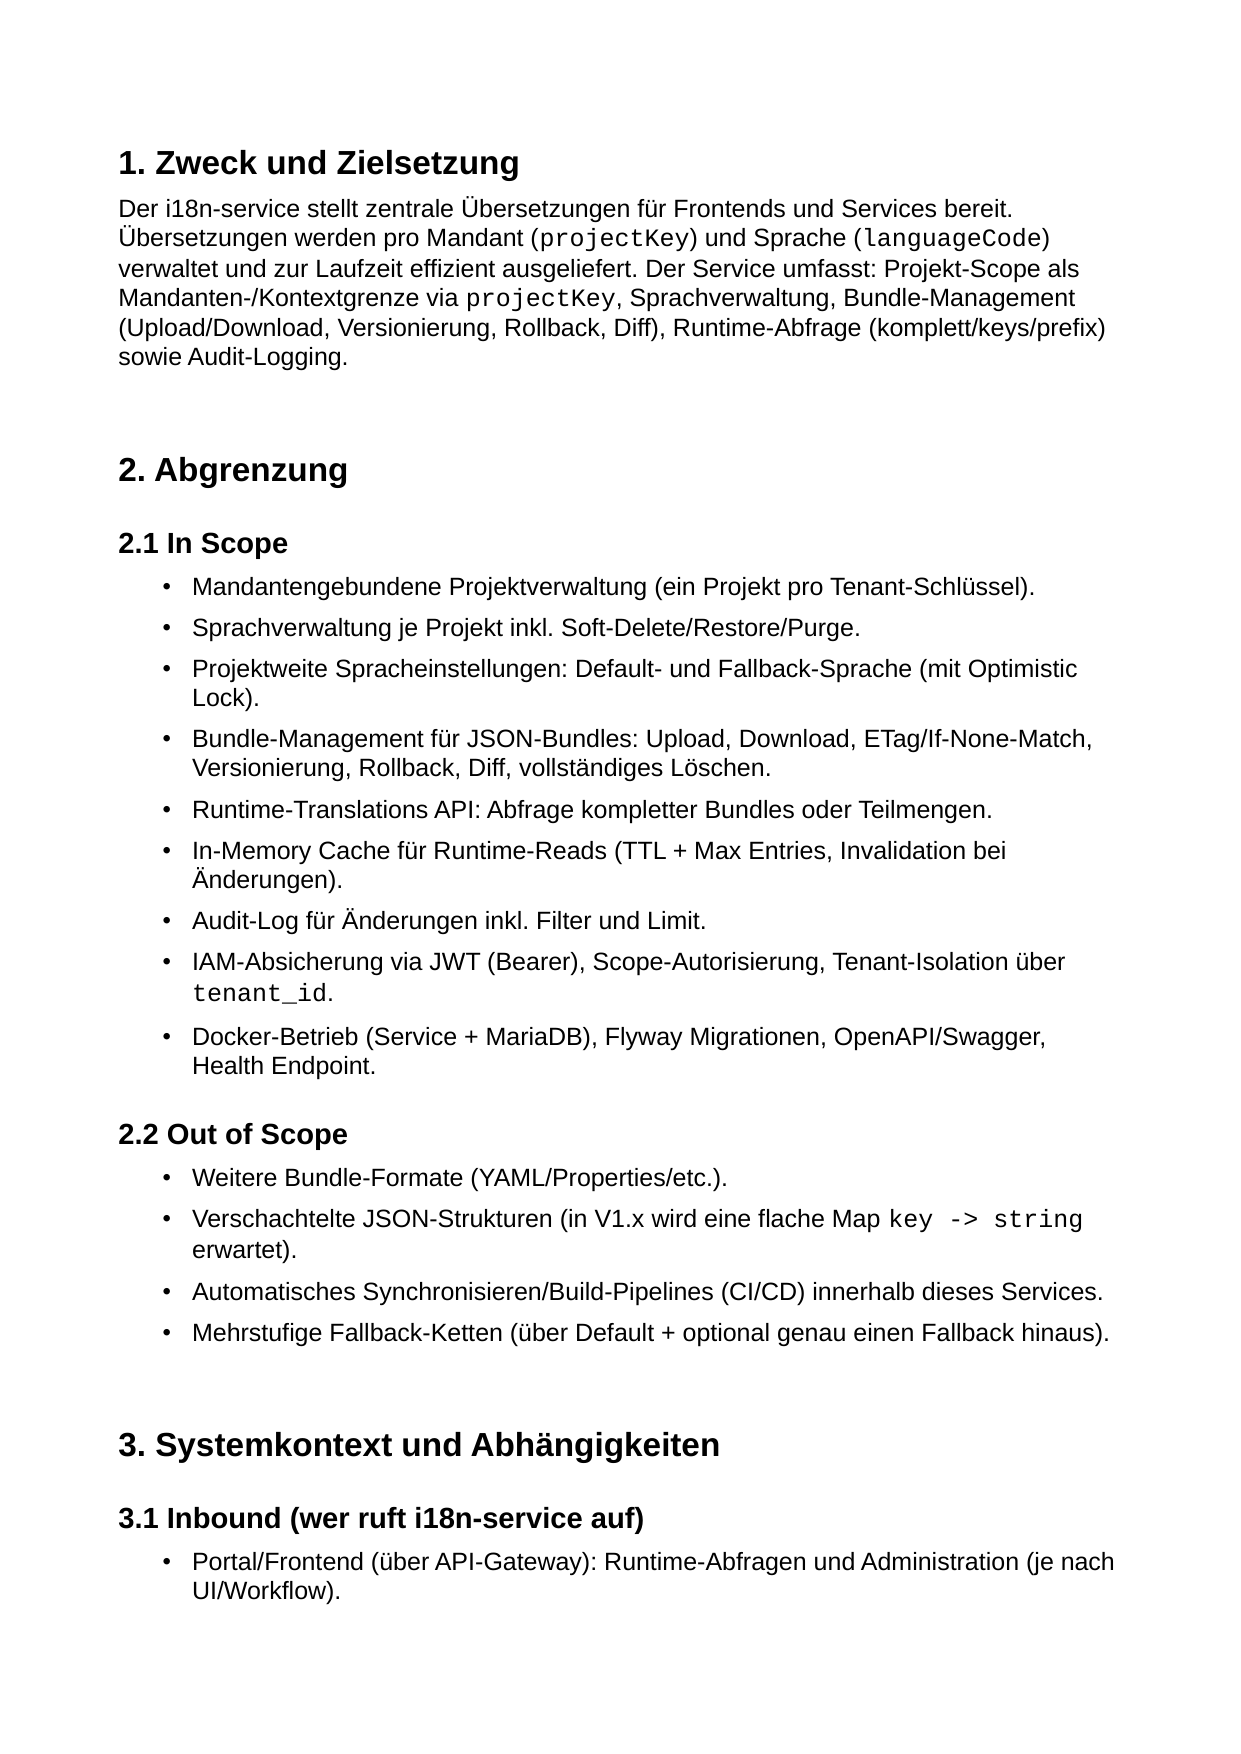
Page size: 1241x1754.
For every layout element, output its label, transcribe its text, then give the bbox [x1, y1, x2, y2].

list Mehrstufige Fallback-Ketten (über Default + optional genau einen Fallback hinaus). [162, 1318, 1122, 1347]
list In-Memory Cache für Runtime-Reads (TTL + Max Entries, Invalidation bei Änderungen). [162, 836, 1122, 893]
list Weitere Bundle-Formate (YAML/Properties/etc.). [162, 1163, 1122, 1192]
list Audit-Log für Änderungen inkl. Filter und Limit. [162, 906, 1122, 935]
subtitle 2.1 In Scope [118, 526, 1122, 559]
list Verschachtelte JSON-Strukturen (in V1.x wird eine flache Map key -> string erwartet). [162, 1204, 1122, 1264]
subtitle 2. Abgrenzung [118, 450, 1122, 488]
list Projektweite Spracheinstellungen: Default- und Fallback-Sprache (mit Optimistic Lock). [162, 654, 1122, 712]
subtitle 3. Systemkontext und Abhängigkeiten [118, 1425, 1122, 1464]
subtitle 2.2 Out of Scope [118, 1117, 1122, 1150]
subtitle 3.1 Inbound (wer ruft i18n-service auf) [118, 1501, 1122, 1535]
list Docker-Betrieb (Service + MariaDB), Flyway Migrationen, OpenAPI/Swagger, Health Endpoint. [162, 1022, 1122, 1079]
list Runtime-Translations API: Abfrage kompletter Bundles oder Teilmengen. [162, 794, 1122, 823]
list Sprachverwaltung je Projekt inkl. Soft-Delete/Restore/Purge. [162, 613, 1122, 642]
text Der i18n-service stellt zentrale Übersetzungen für Frontends und Services bereit. Übersetzungen werden pro Mandant (projectKey) und Sprache (languageCode) verwaltet und zur Laufzeit effizient ausgeliefert. Der Service umfasst: Projekt-Scope als Mandanten-/Kontextgrenze via projectKey, Sprachverwaltung, Bundle-Management (Upload/Download, Versionierung, Rollback, Diff), Runtime-Abfrage (komplett/keys/prefix) sowie Audit-Logging. [118, 194, 1122, 371]
list Portal/Frontend (über API-Gateway): Runtime-Abfragen und Administration (je nach UI/Workflow). [162, 1547, 1122, 1605]
subtitle 1. Zweck und Zielsetzung [118, 143, 1122, 182]
list IAM-Absicherung via JWT (Bearer), Scope-Autorisierung, Tenant-Isolation über tenant_id. [162, 947, 1122, 1009]
list Mandantengebundene Projektverwaltung (ein Projekt pro Tenant-Schlüssel). [162, 572, 1122, 601]
list Bundle-Management für JSON-Bundles: Upload, Download, ETag/If-None-Match, Versionierung, Rollback, Diff, vollständiges Löschen. [162, 724, 1122, 782]
list Automatisches Synchronisieren/Build-Pipelines (CI/CD) innerhalb dieses Services. [162, 1276, 1122, 1305]
